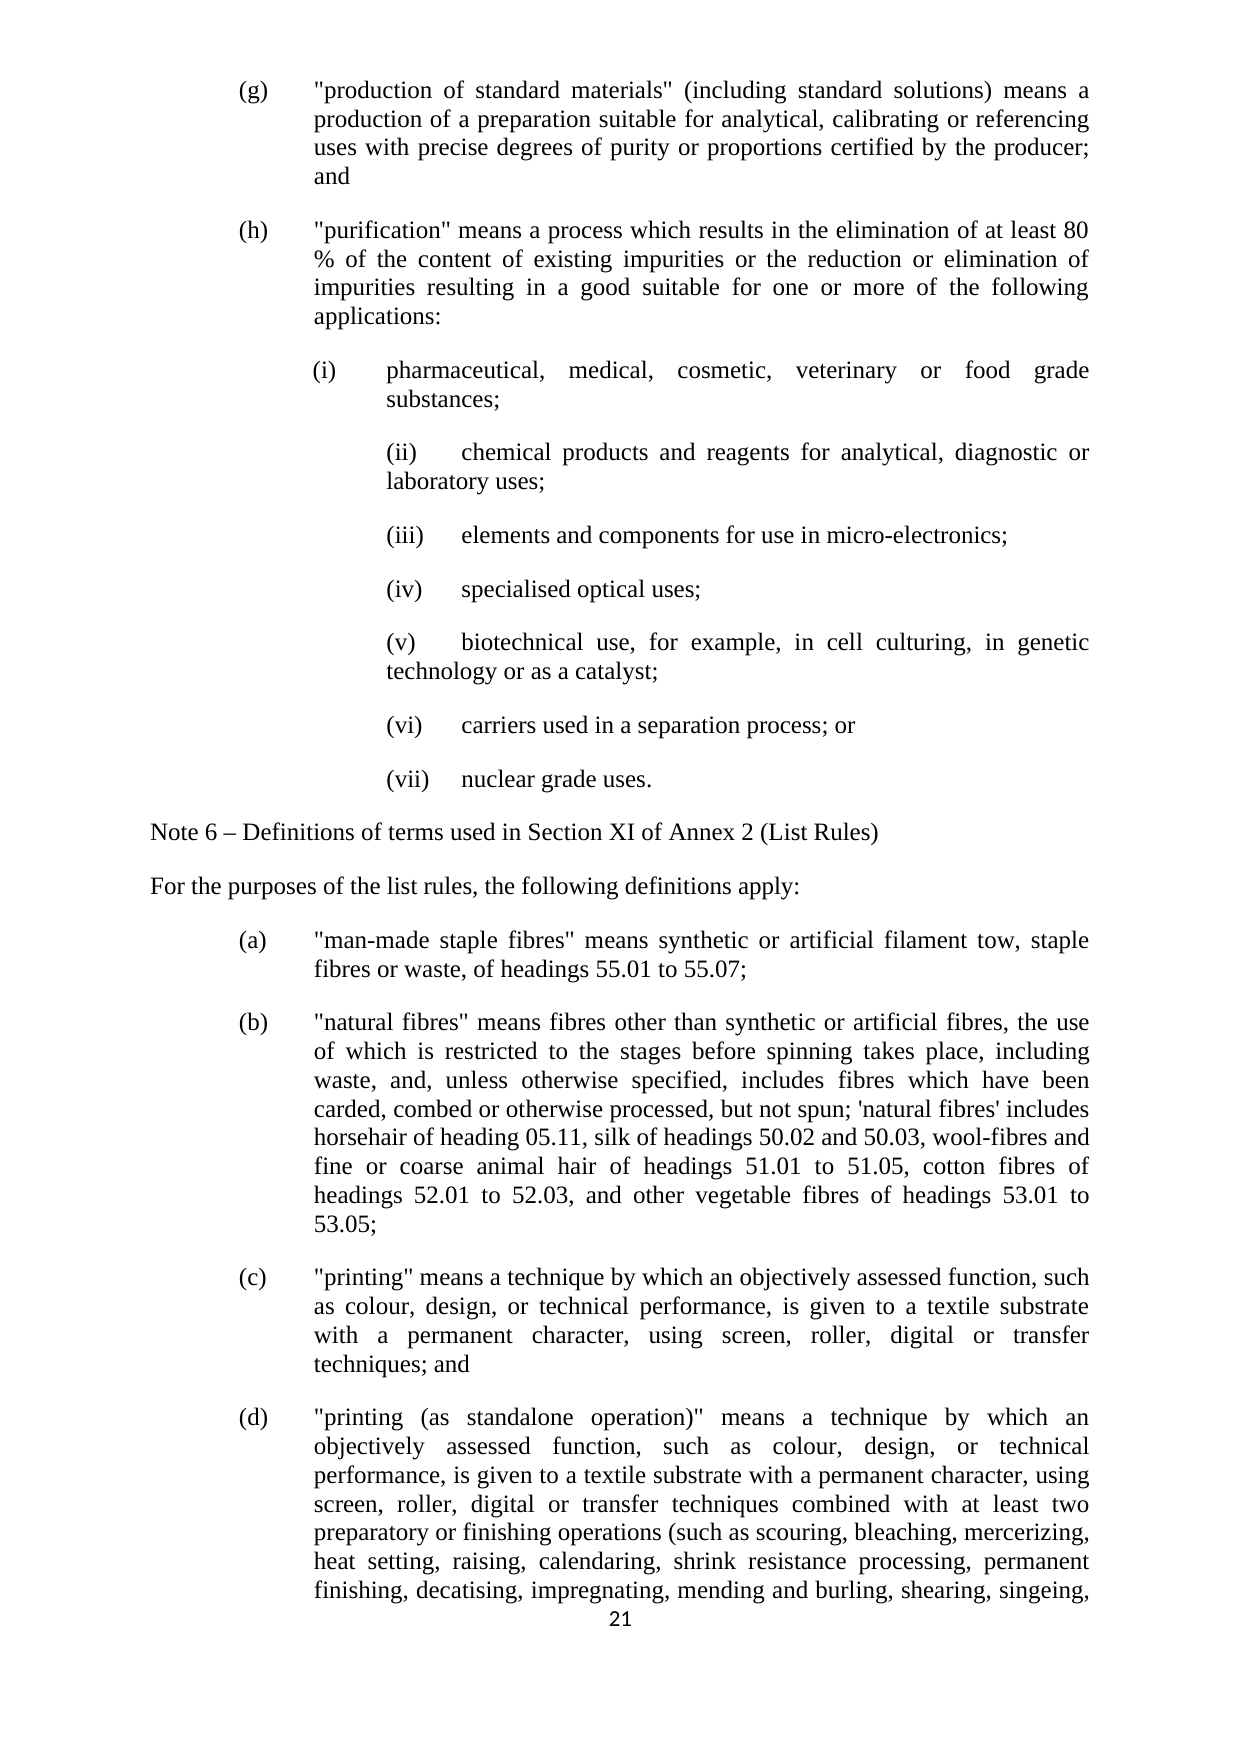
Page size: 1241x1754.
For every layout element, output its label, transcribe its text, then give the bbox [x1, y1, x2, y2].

list specialised optical uses; [386, 574, 1090, 602]
list biotechnical use, for example, in cell culturing, in genetic technology or as a catalyst; [386, 627, 1090, 685]
list chemical products and reagents for analytical, diagnostic or laboratory uses; [386, 437, 1090, 495]
list "production of standard materials" (including standard solutions) means a production of a preparation suitable for analytical, calibrating or referencing uses with precise degrees of purity or proportions certified by the producer; and [239, 75, 1090, 190]
list "printing" means a technique by which an objectively assessed function, such as colour, design, or technical performance, is given to a textile substrate with a permanent character, using screen, roller, digital or transfer techniques; and [239, 1262, 1090, 1377]
text For the purposes of the list rules, the following definitions apply: [150, 871, 1090, 900]
list elements and components for use in micro-electronics; [386, 520, 1090, 549]
text Note 6 – Definitions of terms used in Section XI of Annex 2 (List Rules) [150, 817, 1090, 846]
list "printing (as standalone operation)" means a technique by which an objectively assessed function, such as colour, design, or technical performance, is given to a textile substrate with a permanent character, using screen, roller, digital or transfer techniques combined with at least two preparatory or finishing operations (such as scouring, bleaching, mercerizing, heat setting, raising, calendaring, shrink resistance processing, permanent finishing, decatising, impregnating, mending and burling, shearing, singeing, [239, 1402, 1090, 1604]
list nuclear grade uses. [386, 764, 1090, 792]
list "purification" means a process which results in the elimination of at least 80 % of the content of existing impurities or the reduction or elimination of impurities resulting in a good suitable for one or more of the following applications: [239, 215, 1090, 330]
list "natural fibres" means fibres other than synthetic or artificial fibres, the use of which is restricted to the stages before spinning takes place, including waste, and, unless otherwise specified, includes fibres which have been carded, combed or otherwise processed, but not spun; 'natural fibres' includes horsehair of heading 05.11, silk of headings 50.02 and 50.03, wool-fibres and fine or coarse animal hair of headings 51.01 to 51.05, cotton fibres of headings 52.01 to 52.03, and other vegetable fibres of headings 53.01 to 53.05; [239, 1007, 1090, 1237]
list pharmaceutical, medical, cosmetic, veterinary or food grade substances; [312, 355, 1090, 412]
list carriers used in a separation process; or [386, 710, 1090, 739]
list "man-made staple fibres" means synthetic or artificial filament tow, staple fibres or waste, of headings 55.01 to 55.07; [239, 925, 1090, 982]
